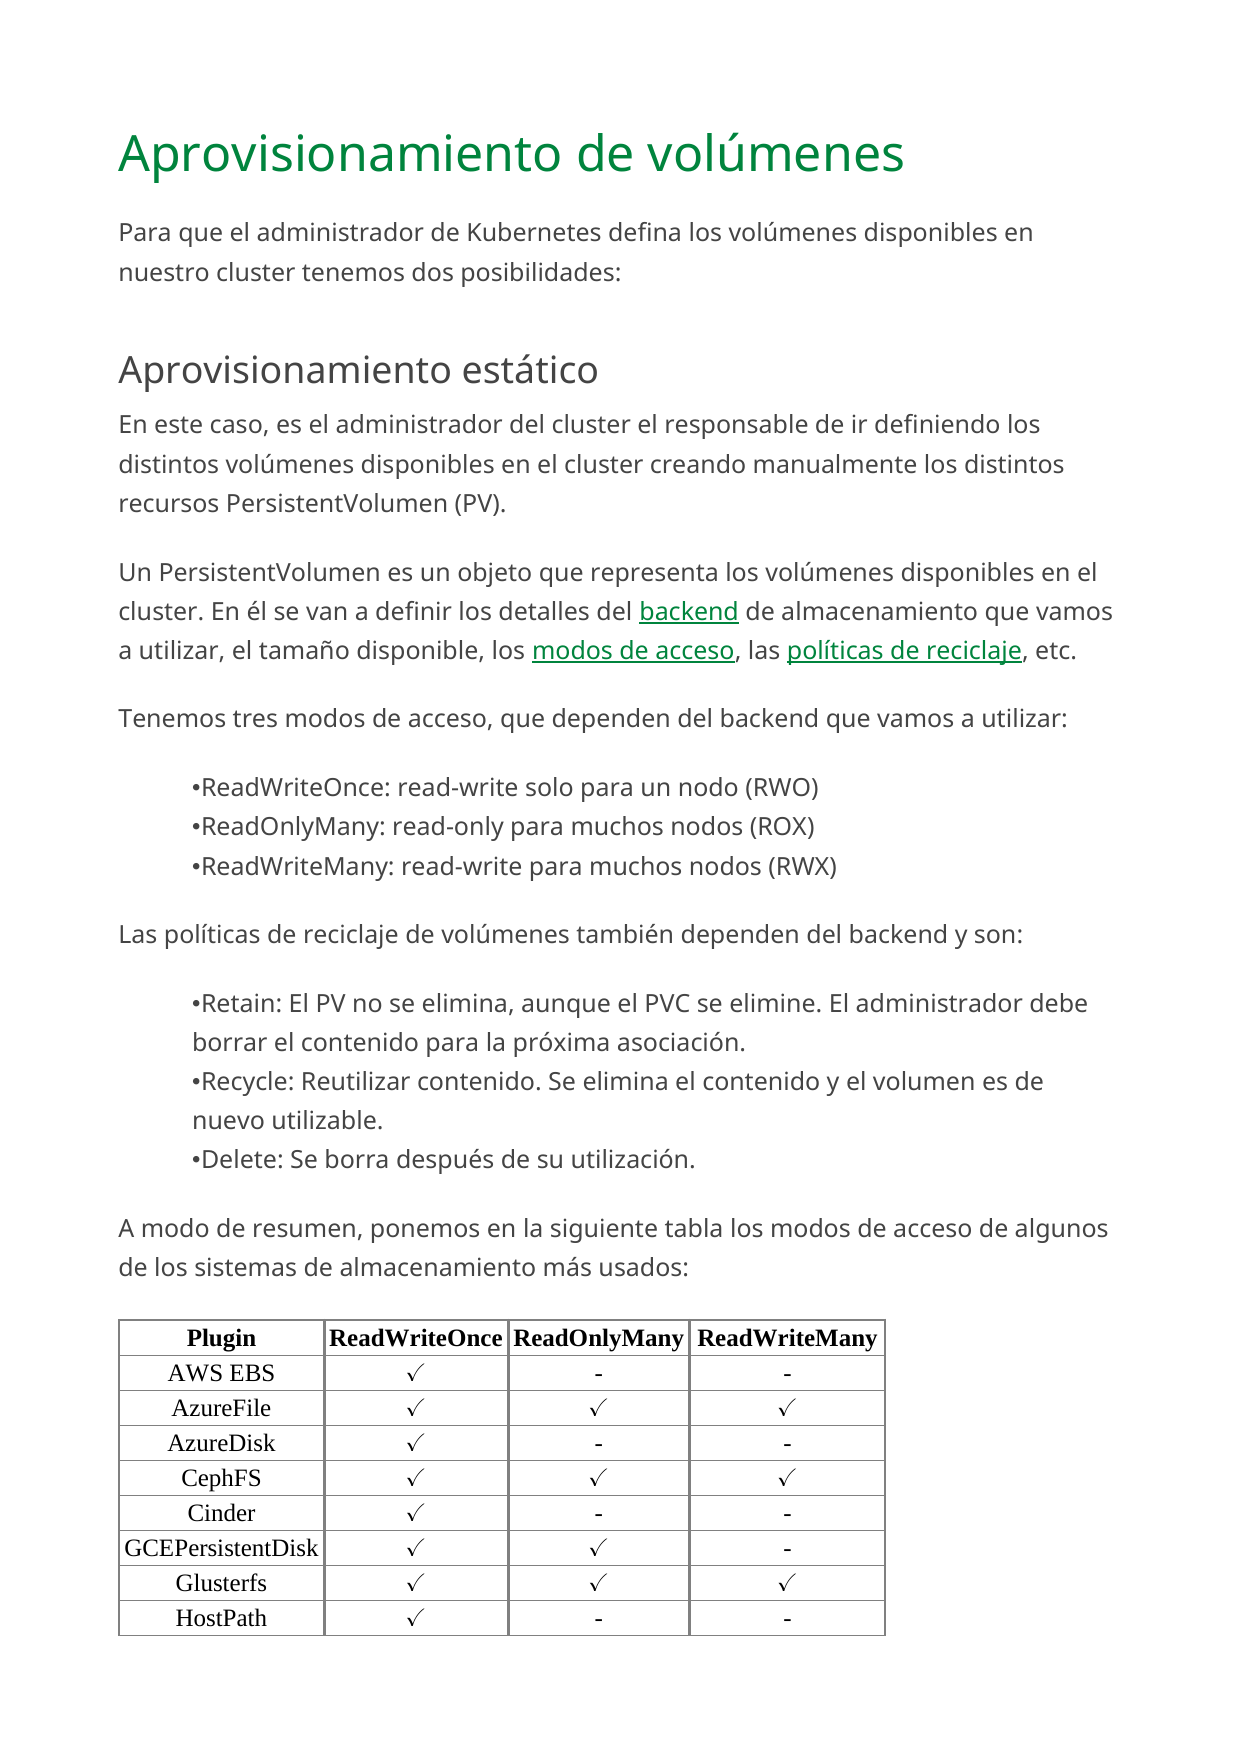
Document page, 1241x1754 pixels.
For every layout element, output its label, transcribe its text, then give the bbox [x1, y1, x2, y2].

list ReadOnlyMany: read-only para muchos nodos (ROX) [118, 809, 1122, 843]
text Un PersistentVolumen es un objeto que representa los volúmenes disponibles en el cluster. En él se van a definir los detalles del backend de almacenamiento que vamos a utilizar, el tamaño disponible, los modos de acceso, las políticas de reciclaje, etc. [118, 554, 1122, 667]
table_cell ✓ [691, 1566, 884, 1600]
table_cell - [510, 1426, 688, 1460]
table_header ReadOnlyMany [510, 1321, 688, 1355]
table_cell AzureDisk [120, 1426, 323, 1460]
table_cell ✓ [326, 1601, 507, 1635]
table_cell - [510, 1356, 688, 1390]
table_cell HostPath [120, 1601, 323, 1635]
list Delete: Se borra después de su utilización. [118, 1142, 1122, 1176]
table_header ReadWriteOnce [326, 1321, 507, 1355]
table_cell ✓ [326, 1531, 507, 1565]
table_cell - [691, 1426, 884, 1460]
table_cell ✓ [510, 1566, 688, 1600]
text A modo de resumen, ponemos en la siguiente tabla los modos de acceso de algunos de los sistemas de almacenamiento más usados: [118, 1211, 1122, 1284]
table_cell ✓ [510, 1391, 688, 1425]
table_cell - [691, 1601, 884, 1635]
list ReadWriteOnce: read-write solo para un nodo (RWO) [118, 770, 1122, 804]
table_cell AWS EBS [120, 1356, 323, 1390]
list Recycle: Reutilizar contenido. Se elimina el contenido y el volumen es de nuevo utilizable. [118, 1064, 1122, 1137]
table_cell ✓ [691, 1461, 884, 1495]
table_cell - [691, 1496, 884, 1530]
list Retain: El PV no se elimina, aunque el PVC se elimine. El administrador debe borrar el contenido para la próxima asociación. [118, 985, 1122, 1059]
table_cell CephFS [120, 1461, 323, 1495]
text Para que el administrador de Kubernetes defina los volúmenes disponibles en nuestro cluster tenemos dos posibilidades: [118, 215, 1122, 288]
table_cell Glusterfs [120, 1566, 323, 1600]
table_cell - [510, 1601, 688, 1635]
table_cell ✓ [326, 1496, 507, 1530]
table_cell ✓ [510, 1461, 688, 1495]
table_cell - [691, 1531, 884, 1565]
subtitle Aprovisionamiento estático [118, 344, 1122, 395]
table_cell ✓ [326, 1391, 507, 1425]
table_header Plugin [120, 1321, 323, 1355]
table_cell - [691, 1356, 884, 1390]
table_header ReadWriteMany [691, 1321, 884, 1355]
table_cell ✓ [691, 1391, 884, 1425]
table_cell ✓ [326, 1461, 507, 1495]
text Tenemos tres modos de acceso, que dependen del backend que vamos a utilizar: [118, 701, 1122, 735]
list ReadWriteMany: read-write para muchos nodos (RWX) [118, 848, 1122, 882]
text Las políticas de reciclaje de volúmenes también dependen del backend y son: [118, 917, 1122, 951]
table_cell - [510, 1496, 688, 1530]
table_cell ✓ [510, 1531, 688, 1565]
table_cell Cinder [120, 1496, 323, 1530]
table_cell ✓ [326, 1356, 507, 1390]
table_cell ✓ [326, 1426, 507, 1460]
table_cell ✓ [326, 1566, 507, 1600]
subtitle Aprovisionamiento de volúmenes [118, 118, 1075, 186]
table_cell AzureFile [120, 1391, 323, 1425]
table_cell GCEPersistentDisk [120, 1531, 323, 1565]
text En este caso, es el administrador del cluster el responsable de ir definiendo los distintos volúmenes disponibles en el cluster creando manualmente los distintos recursos PersistentVolumen (PV). [118, 407, 1122, 519]
